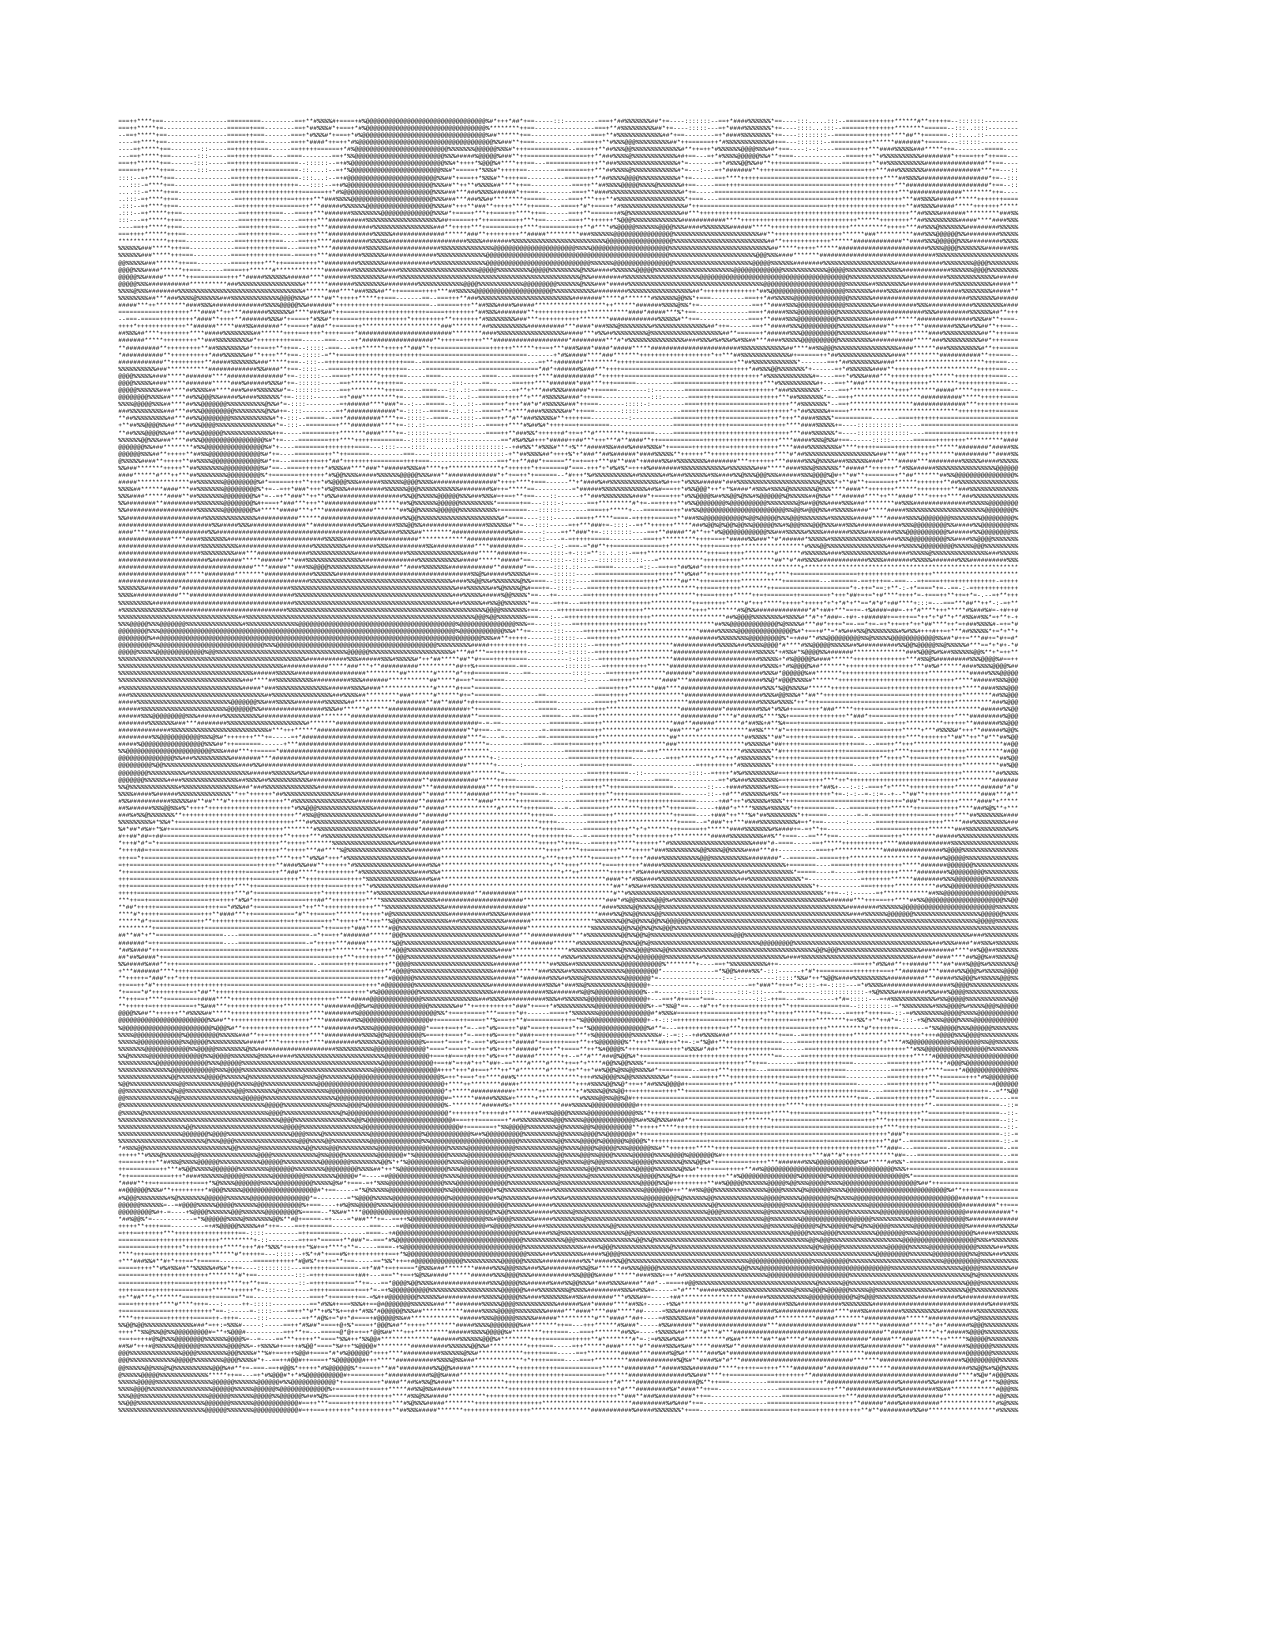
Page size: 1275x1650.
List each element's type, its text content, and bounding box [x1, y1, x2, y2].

text %%%%%%%%%%###***********#############%%####**+==-::::---=====++++++++++++++==-----=========-----================*##*+######%###***++++==============================++++*##%%%@@%%%%%%%*+------=+*#%%%%%%####**++++++++**************+++++===--- [118, 366, 1157, 373]
text %@@%%%%%%%%%%%%%@@%%%%%%%%%@@@@@%%%%@@@%%%%%%%%%%%%%%@@@@@@@@@@@@@@@@@@@@@@@@@@@@@@@@@@+****++********####+***************+++#%%%%@@%%@*++=+*##%%%@@@@#+========++++************+====+++++++++=======--------===++++++++***==============#@@@@@@ [118, 1081, 1157, 1088]
text ..:::-=+****++==---------------==++++++++++++==+++++***###%%%%@@@@@@@@@@@@@@@@@@@@@@%%%###***###%%##********+=====------===+***+++**#%%%%%%%%%%%%%%%%%%*+===----===============================++++++++++++++++++***##%%%%#####******+++++++==== [118, 196, 1157, 203]
text %%%%%%%%%######################################%%%%%%%%%%%%%%%%%%%%%%%%%%%%%%%%%%%%%%%%%%###%%%%%##%%@@%%%%%%*==----=++=---==+++++++++++++++++***********++=++++++*****#*+++*****+++++*+++++*+*+*#*+**==*#*#*+##****+:::=---===***##**++*-:-=+** [118, 600, 1157, 607]
text *++========================+++++++=======++**###*****++++++++++*#%%%%%%%%%%%%%%####%%#********************************+**++********++++++*#%#####%%%%%%%%%%%%%%%%%%%%%##%%%%%%%%%%%%*=====----=------=++++++++++*****########%@@@@@@@@@%%%%%%%%% [118, 869, 1157, 876]
text %%#####################%%%%%%%%%%%%%%###########******######################%%@@%%%%%%%%%%%%%%%%%%%%%%#*====----::::------===++*****====-=+++++=====+**###%%@@@@@@@@@@@%@@%@@@@@%%%@@@%%%%%%%#%%%%%%#####****#####%%%%@@@@@@@@%%%%%%%%@@@@@@@@@% [118, 515, 1157, 522]
text ###%%%%%%%%%%%%%%%%%%%%%%%%%%%%%%%%%%%%##%%%%%%%%%%%%%%%%###%%%%##*********###******#******#+=*=======----------==-------------====+++++***************#####################%%%#@@%%%#**##**+++++++++==============++++++++++++++********##%%@@@ [118, 692, 1157, 699]
text ############**+++++++++**#####%%%%%%%###*****+==--:::--=+++===++++++++++++++===--==========================-----=+**+#######*********+++++==========================+**##%%%%%%%%%%%%*-------==+*##%%%%%%%%####************************+++===--- [118, 359, 1157, 366]
text @@@@@@@@@%#+-=----+%@@@@%%%%%%@@@%%%%%%@@@@@@@@@%=====--*%%##****@@@@@@@@@@@@@@@@@@@@@@@@@@@@@@@@@@@%%@@%%%%%%######%%%%%@%%%%%%%%%%%%%%%%%%%%%%%%%%%%%%%%%%%@@@@%%%%%%%%%%%@@%%%%%%%%%@@@@@@@@@@@@%%%%%%%%@@@@@@@@@@@@@@@@@@@@@@@############*+ [118, 1209, 1157, 1216]
text #########%%@@@@@@@@@@@%%%@%#*+++++++***+=-----=+*############################################****=----=---------==-============+*******************##******************##%%%%**##*=++++++====++++===--======++++++****+++++++**##**++**#***##%@@ [118, 734, 1157, 741]
text +***###%%#**#+*+++==*+=====---------=====++++++*#@#%*+=++=**+==-----==*%%*++=+#@@@@@@@@@@@@@%%%%%%%%%%@@@@@@%%%%%###########%%*#####%%@@%%%%%%%%%%%%%%%%%%%%%%%%%%%%%%%%@@@@@@@@@@@@@@@@@%%%@@@@@@@%%%%%%%%%%%%%%%%%%%%%%%%%@@@@@@@@@@%%%%%%%%%% [118, 1258, 1157, 1266]
text ******#*+============++**++++++++==========++=+++======++**+++++***+++**%@@%%%%%%%%%%%%%###%%%%%%%%%%%%#######*****************%%%%%%%@@%@@%%%@@%%@@@@@@%%%%%%%%%%%%%%%%%%%%%%%%%%%%%%%%%%%%%%%%%%%%%%%%%%%%%%%%%%%%%%%%%%%%%%%%%%%%%@@@@@%%%%%% [118, 918, 1157, 926]
text @@@@@@@@%%%@@@@@@@@@@@@@@@@@@@@@@@@@@@@@@@@@@@@@@@@@@@@@@@@@@@@@@@@@@@@@@@@@@@@@@@@@@@@@@@%@@@@@@@@@@@@%%#**+=------:::-----=++++++++**********************#####%%%%%@@@@@@@@@@@@@@@%#*+==+#**=*#%###%%@%%%%%%%%#%#%%#+++#++=+***##%%%%%*+=*+**+ [118, 628, 1157, 635]
text ##*##%####*+=============================================+++***++++++++***@@@%%%%%%%%%%%%%%%%%%%%%%%%####*************#%%%#%%%%%%%%%%%@@%%@@@@@@@@%%%%%%%%%#%%%%%%%%%%%%%%%%%%%%%%####%%%%%%%%%%%%%%%%%%%%%%%%%%%%%%#####*####****##%@@%##%%%%%@ [118, 954, 1157, 961]
text ##**##*+**==================----===================-=*+==++*#######******@@@%%%%%%%%%%%%%%%%%%%%%%%%%%#####***###########***#%%%%%%%%%@@%%@@%@%%%%%%%%%%%%%%%%%%%%%%@@@%%%%%%%%%%%%%%%%%%%%%%%%%%%%%%%%%%%%%%%%%%%%%%%%%%%%%%%%%%%%####%%%%%%%%% [118, 933, 1157, 940]
text %%###*******+++++**##%%%%%%%@@@@@@@@@@%#*==--====++++++*#%%%##****###**######%%%##****++**************+*++++++*++======#*===-+++*+*#%#%*=+++#%########%%%%%%%%%%%%#%%%%%%%###*****####%%%@%%%%%%**#####**++++++**#%%######%%%%%%%%%%%%%%%%@@@@@@ [118, 465, 1157, 472]
text @@@%%%%%%%%%%%%@@@@@%%%%%%%%@@@@%%%%#*+--==++#@@#++====+*%@@@@@@@#+++*****###########%%%%@%%###*************+*++++=====----===+*********#############%@%#**####%#*#***##############################*******######################%@@@@@@@@@%%%%% [118, 1358, 1157, 1365]
text ++++===+=++++++=====+++++*****++++++*+-:::---::----=++++=======+==+*=-=+%@@@@@@@@@@%%%%%%%%%%%%%%%%%%%@@@@@@%###%%%%%%%%@%%%%#########%%%##%%#=-----=*#****######%%%%%%%%%%%%%%%%%%%@%%%%@@@%@@@@@@%%%%%@@%%%%%%%%%%%%%%%##%%%%%%%@@%%%%%%%%%%%% [118, 1287, 1157, 1294]
text @@%%%%%%%%%%%%@%@@%%%%%%%%%%%%%@@@%%%%%%%%@%%%%%%%%%%%%%@@@@@@@@@@@@@@@@@@@@@@@@@@@@@@@*+*****###########+******++********+*#%%%%@@%%@@++=++++===++++**+=============+++++++++++++===++++++++++++++++===----====+++++++++*============+=--=**%@@ [118, 1088, 1157, 1096]
text @@%%%%%%%%%%%%%@@%%%%%%%%%%%%%%%%@@@@@@%%%%%%%%%%%%%%%%%%%@@@@@@@@@@@@@@@@@@@@@@@@@@@@@#=******#####%%%%#+*****+***********#%%%%@@%%@@%@#+++===============================++++==+++++++*************+==--=====+++++++++**========+===+=------== [118, 1096, 1157, 1103]
text #####%@@@@@@@@@@@@@@@@@%%%##*++=======------+***############################################******=---------=====---====+=====+++*****************###******************#%%%%%#*##+++++==========++++===---===++**+++************************##@@ [118, 741, 1157, 748]
text +***#######****++++==================================-===============++**#@@@@%%%%%%%%%%%%%%%%%%%%%%######******###%%%%##%%%%%%%%%%%%%%@@@@@@@@@*--------------=*%@@%####%%*-:::------+*#*+=========+++++++===+**#######***#####%%@@@%#%%%%%@@@@ [118, 968, 1157, 975]
text ##%#*+++#@%%%%%@@@@@@@%%%%%%%@@@@%%=-+%%%%#+==++#%@@*====*%#++*%@@@@#*********##########%%%%%%@@%%#**********++++===-----=++******####*****#**####%%%#%##*****####%#**################################%##########**#######**######%@@@@@@%%%%%%% [118, 1343, 1157, 1351]
text *###########**++++++++++*###%%%%%%##**++++***+==-:::::-=**+====+++++++++++=++++++============================-------+*#%#####****###*******+++++++++++++++++++*++***##%%%%%%%%%%%%%#+======++*##%%%%%%%%%%%%%%####*********###########**++====-- [118, 352, 1157, 359]
text ##############****####%%%%%%%##########################%%%%%####################*************##############=----::----=-=+++++=====---------===++*********++++===+*#####%%###**#*######*%%%%%#%%%%%%%%%%%%%%####%%%@@@@@@@@@@%%####%%@@@@%%%%%%% [118, 536, 1157, 543]
text ****+++==++++++++++++++++******#*+++++=---:::::--+%*+#*+===#%+++++++++++==+*%@@@@@@@@@@@@@@@@@@@@@@@@@@@@@@@@%%%%###%%%%%%%%#####%@@@@%%%%%%%%%%%%%%%%%%%%%%%%%%%%%%%%%%%%%%%%%%%%%%%%%%%%%%%%%%%%%%%%%%%%@@@@@@@@@%%%%%%@@@@@@@@@@%%@%%%###%%%% [118, 1251, 1157, 1258]
text @@@@@@@%%%%%%####%%%%%%%%%%%%%%%##%%%%##%%%%%%%%%%%##############################**#############*****+++==------------:-----===++++++===-------====-------------=+*#%###%%%%%%%%==+++===++++****++*+++++++++++++++++++++==++++++*********####### [118, 777, 1157, 784]
text ----=+*****+==--------::-----==++++++===------==+++++======+*#%@@@@@@@@@@@@@@@@@@@@@@@@@%%%%%%%@@@@@@%%%#*+++===========--====++**##%%%@@%%%%%%%%%%%%%#**++=++*#%%%%%%@@@@%%%##*+==----:--:----======+++***####%%%%%###*****++=--------=====---- [118, 146, 1157, 153]
text ::::--=+****+==---------------==++++++++========-:::...:--=+#@@@@@@@@@@@@@@@@@@@@@@@@%%##*+===++*%%%#**++++==----------======++**##%%%%@@@@%%%%%%%%%%#*+=------==+****+++++============================+++++****##%%%%##################*+=--::: [118, 175, 1157, 182]
text ====+++++++****#****+++=---:-----++-:::::----------==*#%%#+===%%%#+==@#@@@@@@@%%%%%%###***#######%%%%%@@@@%%%%%%%%%%%######%##*#####****##%%+-----+%%#*****************#**########%%%############%%%%%%%%###############################%#####%% [118, 1301, 1157, 1308]
text ===++******+==------::::-----==+++++++==========--::::::--=+#%@@@@@@@@@@@@@@@@@@@@@@@@@%%#*++++*%@@@%#****+++==---===========+++**###%%%%%%%%%%%%%%%%#*=-------=+*#%%%@@%%##**+++==========------======++**##%%%%%%%%%%################**+==---- [118, 161, 1157, 168]
text %%%%@%%%########%%%%%%%%%%%%%%%%%%%%%%%%%%%%%%%%%#******###****###%%%##**++======++++***##%%%%%@@@@@@@@@@@@@@@@@@@@@%%%%%%%%%%%#########%%%%%%%%%%%%%%%%%##*++++++++++++++*##%@@@@@@@@@@@@@@@@@@@@%%%%%%%####%%%#################%%%%%%%%#####** [118, 288, 1157, 295]
text @@@@@@@@@@@@@@@%%###%%%%%%%%%%########***###################################################*******+-:------------------========+++++====---------=+++********+***++*#%%%%%%%%*+++++++======+++++=======+++**++++**++===++++++++++*********##%@@ [118, 756, 1157, 763]
text ##@@@@@@%%%#**+++++++++*#@@@%%%%%@@@@@@@@@@@@@@@@@@@@#*+==-----=*%@%%%%%@@@@@@@@@@@@@@@%%@@@@@@@@@@@#%@%%%%%%%%%####%%%%%%%%%%%%%%%%%%%%%%%%@@@@@@@#++**##%%@@@%%%%%%%%%%%%%%@@@@%%%%%@%@@@@@@%%%%@@@@@@@@@@@@@@@@@@@@@@@@@@@%#**+++============ [118, 1188, 1157, 1195]
text %%%%%%###*****+++==------------===++++++++===---===++****#########%%%%%%##############%%%%%%%%%%%%%%@@@@@@@@@@@@@@@@@@@@@@%%%%@@@@@@@@@@@@@@@@@@@@@%%%%%%%%%%%%%%%%%%%%%%%%%%%##*****+++++******########################%%%%@@@@%%%%%%%#######%% [118, 246, 1157, 253]
text @@@@%%##**++++++**#%%%%##*****+++++++++++++++++++++****########%@@@@@@@@@@@@@@@@@@@@@%%*+===+====+***===++*#+------====+*%%%%%%%@@@@@@@@@@@@@@#*#%%%#=====+++=========+++++++**+++++*******++=----==+++*++++==-::-=#%%%%%%%%@@@@@%%%%@@@@@@@@@@@ [118, 1011, 1157, 1018]
text ######################%%%%%%%%%###***##############%%%%%%%%%%%%##############%%%%%%%%%%%%%%%####*****######+=------::::-+-:::=**::.:.:::-==++****************+++==+++++********#******#%%%%%%####%%%%%%%%%%%%######%%%%%@%%%%%%%%%%%%%%%###%%%%% [118, 550, 1157, 557]
text @%%%%%@@@@@%%%%%%%%%%%%%*****++==---=+*#%@@@#*+*#%@@@@@@@@@@#+========+*###########%@@%####*************+++++++++++++++==========+******################%%###****++============++++++++**#######################################****#%@#*#@@@%%% [118, 1372, 1157, 1379]
text ===++*****+=-----------------======+===--------==+*##%%%#*+===+*#%@@@@@@@@@@@@@@@@@@@@@@@@@@@@@@@@%********++==----------------===+**#%%%%%%%%%##*+=----:::::---=+*####%%%%%%%*+=----::::...:::--======++++++++********======--:::..::::-------- [118, 125, 1157, 132]
text **##%%%%%%%%%##***##%%@@@@@@@@%%%%%%%%%%%#*+-:::--=====--==+*#########****+=-:::::--====---::::--====++**#**###%%%%%#**+++++==----------:-----------=======+++++++===========+++*+++**####%%%%*==========-------====+++++++===================== [118, 416, 1157, 423]
text #%%%%%%%%%%%%%%%%%%%%%%%%%%%%%%%%#####*###%%%%%%%%%%%%%%######%%%%####**************#*****#+==*=======--------------------------====++++*******###****######################%%%*%@@%%%%#******++++++=========++++++++++++++++++++*****####%%%@@@ [118, 685, 1157, 692]
text =++==================================+++++**####%%###**++++++*#%%%%%%%%%%%%%%%#####%%#*****************************+***++++******+===++++++*#####%%%%%%%%%%%%%%%%%%%%%%%%%%%%%%%%%+=======----=====++++++++++++++*****#######@@@@@@@%%%%%%%%%%%% [118, 862, 1157, 869]
text #########################%%#####%%%###############**############%%########%%%@@%%#################%%%%%%#**=---::::-----=++***###+=-::::--=+**++++++*****###%@@%@%@@%@@%%@@@@@@%%#%@@@%%%@@@%%%###%%%############%%%@@@@@@@@@%%#####%%@@@@@@@@%% [118, 522, 1157, 529]
text @@%%%%%###******++===---------====+++++***++=====++++**#########%%%%%%%#############%%%%%%%%%%%%%%@@@@@@@@@@@@@@@@@@@@@@@@@@@@%%%%%%@@@@@@@@@@@@@@@@%%%%%%%%%%%%%%%%%%%%%@@@@@%%%%%%########%%%%%%%%%%%%%%%%%%%#############%%%%%%%%@@@@%%%%%%%% [118, 260, 1157, 267]
text *************+++==-------------===++++++++==----==+++****##########%%%%%#####################%%%%########%%%%%%%%%%%%%%%%%%%%%%%%%@@@@@@@@@@@@@@@@@@%%%%%%%%%%%%%%%%%%%%%%%%%##**+++++++++++++******#############**####%%%@@@@@@%%%#########%%%% [118, 238, 1157, 246]
text =+++==++++++***+++++++++++++++++==-::::---------=++========-------====--+#@@@@@@@@@@@@@@@@@@@@@@@@@@@@@@@@@%%%#####%%@%%%%%%%%%%%%%%%%%@@%%%%%%%%%%%%%%%%%%%%%%%%%%%%%%%%%%%%%%%%%%@@@@@%%%%@@@@%%%%%%%%%%@@@@@@@@%%%@@@@@@@@@@@@@@@%#####%%%%%% [118, 1230, 1157, 1237]
text %%%%%%%%%%%%%%%%%%%%%%%%%%%%%%%%%%%%%%%%%%%%%%%%%%###########%%%######%%%#%%%%%#*++*##*****##**#+===+++++====-----------:-::::--=++++++++++*********#######################%%%%%+*#%@@@@@%####******++++++++++++++***#%%@%#########%%%@@@@%#==++ [118, 656, 1157, 663]
text **##%%%@@@@%%##***##%%@@@@@@%%%%%%%%%%%%%#+=-----========++*******####****+=-::::::-----:---------====++**###%%*++++++#*++=+**#********++======-----=======++++++++++++++++++++++++***###%%%%%%*=----::::::::::::::----==================+++++++ [118, 430, 1157, 437]
text ==========+++++++*++++++++++*****+++*#+*%%%*+=++++*%#+=+****+**=-----====-+%@@@@@@@@@@@@@@@@@@@@@@@@@@@@@@@@%%%%%%%%%%%%%%%%####%@@@%%%%%%%%%%%%%%%@%%%%%%%%%%%%%%%%%%%%%%%%%%%%%%%%%%%%%@@%@@@@@%%%%%%%%%%%%@@@@@@%%%%%@@@@@@@@@@@@@%%%%%###%%% [118, 1244, 1157, 1251]
text %%%%%%@@%%%###****##%%@@@@@@@@@@@@@@@@@%#*+=----========+++****+++++========--:::::::::::::-----------==*#%#%%#+++*#####++##***+++***#**####**++============++++++++++++++++++++****#####%%%@%%#+==------:::::------======++++++++**********#### [118, 437, 1157, 444]
text %%%%%%%%%%@@@@@@@@@@@@@@%%%@@@@@@%%%%%%%%%%%%%%%%%%%%%%%%%%%%%%%%%%%%%@@@@@@@@@@@@@@+==+#*=++#*++**##+-==****#****#****++=+*+****#@@%%@@%%%%*===================+++++++**++==--------==++++++++++===---------====+++++*****+*#@@@%@@@@@@@@@@@@@@ [118, 1060, 1157, 1067]
text @@%%%%%@@%%%@%@%%%%%%%%%%@@@%##**+=-===-==+#@@%*+++++*#%@@@@@@%*+===++**##*#########%%@@%#####************+++++++++++===========+******########**#####%%%#######*****+++++==++++****########*###########******#####################%%@@%#%@@%%%% [118, 1365, 1157, 1372]
text **#########**+++++++++**##%%%%%%%%#*++==++**++==--:::::-===---=++******+++++**###**++==============++++++******++==+***###%###*####*#####*****########################%%%%%%%%%%%%##****##%%@@@%%%%%%%%%%%%%%%%%####******###%%%%%%%%%#**++===== [118, 345, 1157, 352]
text %%%%%%%%%%%%%%%%%%%%%%%%%%%%%%%%##%%%%%%%%%%%%%%%%%%%%%%%%%%%%%%%%%%%%%%%%%%%%%%%%%%%%%%%%%%%%%@@@%@@%%%%%%%%===---:---=++++++++++++++++++++++********************##%@@@@%%%%%%%%#%%%%#**#*+*###=-+#+-+######+==+++==*++*+*#**+**#%%##%%*=+**+-+ [118, 614, 1157, 621]
text #++##*##=+##=====================+++++++++++**+++++***#%%%%%%%%%%%%%%%%%##############************************++++++++++=---=-====+++++++*++++++++++**********#####%%%%%%%%%##%**+===---==***+==--------======+++*********######%%%%%%%%%%%%%%%% [118, 833, 1157, 841]
text %%%%%@@@@@@@@@@@@%%@@@@@%%%%%%%%%%#####****++++++++****#########%%%%%%@@@@@@@@@@@%====+*===+*+-==+*#%==++*#####*+==++++===+**++%@@@@@@@%**+++***##+=+*+=-:=*%@#+**+++++++++++====----====++++++++++++++++++*+****#%@@@@@@@@@@@%@@@@@@@%%@@%%%%%% [118, 1039, 1157, 1046]
text ****#*+++++===========+++**####***++===========*#**++====+*******+++++*#@%%%%%%%%%%%%%%%###########%%%%#######******************####%%@%%@@%%%%@@%%%%%%%%%%%%%%%%%%%%%%%%%%%%%%%%%%%%%%%%%%%%%%%%%%####%%%%%%@@@@@@@%%%%%%%%%%%%%%%%%%@@@@@@%%%% [118, 911, 1157, 918]
text @@@@@%%%%%%###****##%%%%##****###%###%%%%%%#*=-:::::::-----==+*********+++==-----====---::..::--=====----=+**+***###%%%######*++=====--------::--------=================+++++++*###%%%%%%%%*----==+************++++*******#####*****+++++++===-- [118, 387, 1157, 394]
text @@@@@@%%%%%%=--=#@@@@%%%%%@@@@@%%%%%%@@@@@@@@@@@@%+===----+#%@%%@@@@@%%%%@@@@@@@@@@@@@@@@@@@@@@@@@@@@@@@%%%%%%######%%%%%%%%%%%%%%%%%%%%%%%%%@@%%%%%%%%%%%%%%%@@%%%%%%%%%%%%@@@@@@%%%%@@@@@@@@%%%%%%%%%%@@@@@@@@@@@@@@@@@@@@@@@@@#########*++=== [118, 1202, 1157, 1209]
text %%%%%%%%%%%%%%%%%%%%%%%%%%%%%%%%%%%%%%%%%%%%############*****###***+**##########**********##++%+==========-==----------:::::::---=+++++++++++******#########################%%%%+*#%@@@@%##*******++++++++++++++++++***##%#******####%%%%@@@@%## [118, 663, 1157, 671]
text *+++#*#*=*+========================++++++++**+++++*******%%%%%%%%%%%%%%%%%#%%%########**************************+++++**+++=---===++++*****++++++**#%%%%%%%%%%%%%%%%%%%%%%####*#-====-----==+*****+++++++++++****##############%%%%%%%%%%%%%%%%%% [118, 841, 1157, 848]
text ######################%%%%%%%%%%####################%%%%%%%%%########%%%##########%%###########****########=--------:-:-===-=*##**++=============++********++++====+++*****************#%%%@@%%%%%%%%%%%%%%%%####%%%%%@@@@@@@@@%%%%%@@@%%%%%%%%% [118, 543, 1157, 550]
text ++++*+++++++++++++**######*****###%%#######**+====+*###**+=====++*********************###********##%%%%%%%%%%##########***####*###%%%@%%%%%%%%#%%%%%%%%%%%%%%##*++=------==+**#####%%%@@@@@@@@@@%%%%%%%%#####**+++++***########%%%##%%##**++==-- [118, 323, 1157, 331]
text %%@@%@@%%%%%%%%%%%%%###*=++:=%%%#-----:-----==++*#%##*====+@+%*====+*@@@%##**+++++********#####%%%%@@@@@@@@%##*******++==---+++******#%###*-----#%%######**##################***#####################******########*****+*#+*######%@@@%%%%%%%%% [118, 1322, 1157, 1329]
text @%%%%%%%%%%%%%%%%%%%%%%%%%%%%%%%%%%%%%%@@@@@%%%%%%%%%%%%@%%%%@@@@%@@@@@@@@@@@@@@@@@@@@@%-********######%+*************###%%%%%@@@@@@@@@@@@#+++==========================++++++++++*****++++++======++++++======++++++++**-=================--::= [118, 1103, 1157, 1110]
text *********+============+===============================*++===++*###******#@@%%%%%%%%%%%%%%%%%%%%%%%%%%%%######*****************%%%%%%%%@@%%@@%%@%%@@@%%%%%%%%%%%%%%%%%%%%%%%%%%%%%%%%%%%%%%%%%%%%%%%%%%%%%%%%%%%%%%%%%%%%%%%%%%%%%%%%%%%%%%%%%%%% [118, 926, 1157, 933]
text %%%%%%%%%%%%%%%%%@@@@@@@%@@@@%%%%%%%%%%%%%%%%%@@@@%%%%@%%%%%%%%%%%%@@@@@@@@@@@@@@%@@@@@@@@@@@@%##%@@@@@@@@@@%%%%%%%%%@@%%%%%@@@@%%@@@@@@@#*++===+==========++===========================================+++++*###*+========================-::-= [118, 1131, 1157, 1138]
text %%%%%%%%%%%%%%@@%%%%%%%@@@@@%%%%%%@%%%%%%%%%%%%%%@%%%@@%%%%%%%@@@@@@@@@@@@@@@@@@@@@@@@%=++*+==+*++****###%*****************+++#%%@@@@%%@@%%%%%%%%%#*+===-====+++***+++++++++++++++===+++++++++====-----------===++++++++***+======+++*#%@@@@@@@@ [118, 1074, 1157, 1081]
text ----=+****+==----------------===+++++==-------==++*####*++=++*#%@@@@@@@@@@@@@@@@@@@@@@@@@@@@@@@@@@@@%%###**+===-------------===++**#%%%@@@%%%%%%%%%##*++======++*#%%%%%%%%%%%%#+==---:::::::--=========++******#######*+=====---::::::---------- [118, 139, 1157, 146]
text **+++==+****+========+####****++++++++++++++++++++++++++++****#####@@@@@@@@@@@@@@%%%%%%%%%%%%%%%###%%%%###########%%%##%%%%%%@@@@@@@@@@@@@@@@+---==+*#+====*===-----------:::-++==---==--------+*#=:::::---=+#%%%%%%%%%%%%#%%@@@@@%%%%%%%%%%%%@@ [118, 996, 1157, 1003]
text --==+*****+==----------------=====++===-------===+*#%%%#*+===+*#%@@@@@@@@@@@@@@@@@@@@@@@@@@@@@@@@@%##******+==----------------===+**#%%%%%%%%%%%%##*+==--------=+*####%%%%%%%%*+=----::::::::--========+++++++****##**+======-:::....::--------- [118, 132, 1157, 139]
text @@@%%%%%%%%%%%%%%@@@@%%%%%%%%@@@%%%%#**%#+==+++%@@#+====*#*#%@@@@@@*++++****##########%%%%%%@%%#************+++++====-----==+*********#####***#####%@%#******###%#*###########################*********###########################@@@@@@@%%%%%%% [118, 1351, 1157, 1358]
text @@@@@@@@@%@@%%%%%%%%%%%%%%%%%%%%####%%#######################################################*******+------:---------------======++======-----------------=+++++++++*#%%%%%%%%*++++++++++++++++++===-----==+++++++++++======+++++**********##%@@ [118, 763, 1157, 770]
text :::---=+*****++==---------------===++++++==-----==+++***##########%%%%%%%%%%%%%%%%%%%%##+=====++*++=======++***+==------===+**++++++*%@@@%%%%%%%%%%%%%############****+++++++++++++++++++++++++++++++******++++++++**##%%%%%%%%%#####****####%%% [118, 217, 1157, 224]
text .:::--=+*****++==---------------==+++++++===---===++***#######%%%%%%%%@@@@@@@@@@@@@@%%%#*+====+***++====++****++==------==++**======+#%@%%%%%%%%%%%%%%##***+++++++++++==============+++++++++++++++++++++++++++++++**##%%%%#######*********###%% [118, 210, 1157, 217]
text #%@@@%%%%%%%%#%@%%%%%%%@@@@@@%%%%%%@@@@@@@@@@@@@@@@*=--------=*%@@@@%%%%%@@@@@@@@@@@@@@@%@@@@@@@@@@##%@%%%%%%%######%%%#%%%%%%%%%%%%%%%%%%%%@@@@@@@@@%@%%%%%%@@%%%%%%%%%%%%%@@@@@%%%%%@@@@@@@@%@%%%%@@@@@@@@@@@@@@@@@@@@@@@@@@@@######*++======= [118, 1195, 1157, 1202]
text %%###################%%%%%%%@@@@@@@@%#*****#####***+***#############*******##%@@%%%%%@@@@@@%%%%%%%%%%+=======---::::::-------====++*****+---========++*##%%@@@@@@@@@@@@@@@@@@@@@@@%%@@%#@@@%%##%%%%%####*****#####%%%%%%%%%%%%%%%%%%%%%@@@@@@@@% [118, 508, 1157, 515]
text %%%%%%%%%%%%%%%%%%%%%%%%%%%%%%%%%%%%%%%%%%%@@@@%%%%%%%%%%%%%%%%@@%@@@@@@@@@@@@@@@@@@@@@@@#===+++=======+*##%%%%%%%%%@@@%%%%%@@@@@@@@@@@@@@%##%%@%%%####**+===========++*******++++=====================+++***++++++++*+=========+==========--::- [118, 1117, 1157, 1124]
text ##################*****########********#############%%%%%%####################################%%@%######%%%%%#==----::::::-----================+++++***#%##**++==+++++*******++****+=================++++++++++++++++++++*********************** [118, 571, 1157, 578]
text %%%%%%%%%%%%%%%%%%%%%%%%%%%%%%%%%###****##%%%%%%%%%%##########%%%#######***********##*****#==+*========---------------------:------==++++********####***####################%%@*#@@@%%%%#*******+++++++++++++++++++++++++++++++*****######%%%@@@ [118, 678, 1157, 685]
text @@@@@@@@%##@@@@@@@@@@@@@@@@@@@@@@@@@@@@@@@@@@@@@@@@@@@@@@@@@@@@@@@@@@@@@@@@@@@@@@@@@@@@@@@@@@@@@@%%%##**+++++-------::::::---==+++++++******************########%%%%%%%%@@@@@@@@@%*=+###**#%%@@@@@@@@@%%@%%%%%@@@@@@@@@@@@%%##*#++=***##+=*#+=#* [118, 635, 1157, 642]
text *#%%%@@%%%%%%%%%%%%%%%%%%%%%%%@@%%%%%@%%%%%%%%%%%%@@%%%%@@@%%%%%%%%%%@@@@@@@@@@@@@@@@@@@%%%%%@@@@@@@@@@@@@%%%%%%%%%%%@@%%%%@@@@%@@@@@%%%@@@@@@%%#**+++++++*****+++++=====+++++++++==+===++++++++++++++++++***###=---=========-==============--== [118, 1145, 1157, 1152]
text ****+++======+++++++=====++-+++=-----:::---------=+**#@%+=*#+*#====+#@@@@@%%##*************######%%%@@@@@@%%%%%######**********#***####**##+----=#%%%%%%##*####################***********#####********###########******############%@%%%%%%%%%% [118, 1315, 1157, 1322]
text ++**##***+*******=======++======**==---------------===+*+=====++==-=%#+#@@@@@@@@%%%%%%###########%%%%%@@@@@%%####%%%%%%%##%%########***#%%%##=-----+##*****************######%%%%%%%%%%%@@@@@@@@@@@@%@%@@@%%%%%%%%%%%###########%#############%% [118, 1294, 1157, 1301]
text #####**************##%%%%%%%@@@@@@@@@%#*======+++**+++*#%@@@@%%%######%%%%%%@@@@%%%%#################*++++****+===------**+*####%##%%%%%%%%%%%%%#%#+=+*#%%%######*###%%%%%%%%%%%%%%%%%%%%%%@%%%*+**##**+======++*****+++++++**##%%%%%%%%%%%%%%%% [118, 479, 1157, 486]
text @@@@@@@%%###********#%%@@@@@@@@@@@@@@@@%#*+----========++++++++====---::::----::::........:::::::::::::--+##%%**#%%%#***+%***#####%%####%####%%%#*+======+++++++++=+++++++++++++****####%%%%%%%%#****+++++=====+++++++++++******########*#####%% [118, 444, 1157, 451]
text ---==+*****+==-------:::-----==+++++++===----====--------==+*%%@@@@@@@@@@@@@@@@@@@@@@@@%%%#####%@@@@@%###**++================++**###%%%%@%%%%%%%%%%%%##+==---=+*#%%%%@@@@@@%%#**+===--------------====+++**#%%%%%%%%%%########*++===+++*++===--- [118, 153, 1157, 161]
text @@@@@%%%###########**********###%%%%%%%%%%%%%%%%%#******#######%%%%%%%%#########%%%%%%%%%%%%@@@@%%%%%%%%%%%%@@@@@@@@@%%%%%%@%%%###*#####%%%%%%%%%%%%%%%%%%%%%%%%%%%%%%%%%%%%@@@@@@@@@@@@@@@@@@@@@@%%%%%%##%%%%%%%%#############%%%%%%%%%%#####** [118, 281, 1157, 288]
text ----==++*****++==---------------===++++++==-----==+++***############%%%%%%%%%%%%%%%%###**+++++***+========++****+=========++**#****#%@@@@@%%%%%%@@@@%%%#####%%%%%%%######*****+++++++++++++++++++++**********+++++***##%%%@%%%%%%%#########%%%%% [118, 224, 1157, 231]
text %%#####%###**+++====================================--======++++======++**@@@@%%%%%%%%%%%%%%%%%%%%%%#######********##%%%##%%%%%%%%%%%%@@@@@@@@@@@%********+----==+*%%%%%%%%%%#+=--------------------===++*#%%##**++#####****##*###%@@@%#%%%%%%%@ [118, 961, 1157, 968]
text @@@@%%%%%####*****#######****###############*+=-::::::---====+********+++++==-----====-----------====----=====++****###########**++++++=========================+++++++++++*#%%%%%%%%%%%%#=----==+*#%%%####***+++++++++++******++++++++++====--- [118, 373, 1157, 380]
text %%%%############***############################%%%%%%%%%%%%%%%%%%%%%%%%%%%%%%%%%%%%%%%%%%###%%%%%#####%@@%%%%*==---+=-------==++++++++++++++++++**********++===+++++*****++=+=======++=======+*+++*##+=+=*+#****++++*=-+===++**++=+*=-.--=+**+++ [118, 593, 1157, 600]
text +++=====================++++++++++++========++++**++++=======++++*%%%%%%%%%%%%%%###%##********************************************####*+*#%%####%%%%%%%%%%%%%%%%%%%%%###%%%%%%%%%%%%%%*=--------------=+++++++******########%%%@@@@@@@@@%%%%%%%% [118, 876, 1157, 883]
text %%@%%%%%%%%%%%%%#%%%%%%%%%%%%%%%###*###%%%%%%%%%%%%%%############################***##############****++++=====-------:----===+++**+++==============---------::---+####%%%%%%#%%==++====+++*##%+---:-::-===+*+*****++++++++++++*******######*#*# [118, 784, 1157, 791]
text #######*=++=================----==================-=*+++++***#####*******%@@%%%%%%%%%%%%%%%%%%%%%%%%%%####****######******#%%%%%%%%%%%@%%%@@%@%%%%%%%%%%%%%%%%%%%%%%%%%%%%%@@@@@@@@@%%%%%%%%%%%%%%%%%%%%%%%%%%%%%%%%%%%%%###%%%####*##%%%#%%%%%% [118, 940, 1157, 947]
text ===========++++=====+++++++++****++**+==--------::-=++++=======**+=---==*@@@@%@@%%%%###############%%%@@@@@%%######%###%%@@%%%#*###%%%%####**##*--====+#@@%%%%%%%%%%%%%%%%%%%%%%%%%%%%%%%%@%%%%%%@@%%%%%%%%%%%%%%%%%%%%%%%%%%%%%%%@@@@%%%%%%%%%% [118, 1280, 1157, 1287]
text @@@@@@@@@%%@@@@@@@@@@@@@@@@@@@@@@@@@@@@%%%@@@@@@@@@@@@@@@@@@@@@@@@@@@@@@@@@@@@@@@@@@@%%%%%%%%%#####++++++++++-------:::::::::--=++++++**************############%%%%%###%%%%@@@@*#****#%%@@@@@%%%%%##%##########%%@@%@@@@@%%@%%%%%#***==*+*#+-*# [118, 642, 1157, 649]
text %%%####******####**##%%%%%%%@@@@@@@@%#*=--=+**###**++**#%%##################%%@@%%%%%@@@@@@%%%###%%%#=+==+**+==----::------+**###%%%%%%%%####*+====+++*#%%@@@@%##%%@@%@%%#%@@@@@@%@%%%%%##@%%#***######****++***####****+++++****###%%%%%%%%%%%% [118, 493, 1157, 501]
text *##%@@%*=-----------=*%@@@@@@%%%%@%%%%%%%@@%**#@+=====-=+----=*###***+=--==++%@@@@@@@@@@@@@@@@@@@@%%#@@@@%%%%%%#####%%%%%%%%@%%%%%%%%%%%%%%%%%%%%%%%%%%%%%%%%%%%%%%%%%%%%%%%@@%%%%%%%%@@@@@@@@@@@@@@@@@@@%%%%%%%%%%@@@@@@@@@@@@@@@%############# [118, 1216, 1157, 1223]
text *####**++=+======+++===+*%@%%%%@@@@@@@%%%%@@@@@@@@@@%%%%%@%#*+===-=+*%%%@@@@@@@@@@@@@@@%%%@@@@@@@@@@@@@@%%%%%%%%%%%%%@%%%%%%%%%%%%%%%%%%%%%@@@@@%%@#+++++++++**##%@@@@@%%%%%%@@@@@%@@%%%@@@@@%%%%@@@@@@@@@@@@@@@@@@@@%##*++===================== [118, 1181, 1157, 1188]
text +++++**#%%%@%%%%%%%%@@%%%%%%%%%%%%%%%@@@@%%%%%%%%%%%%@%%@@@@%%%%%%%%%@@@@@@@#*%@@@@@@@@@%%%%%@@@@@@@@@@@@%%%%%%%%%%%%@@%%%%@@@%%@@@@%%%%%@@@@@@%%%%@@@@%@@@@@@@%#++++++++++++++++++++++++***##**#*++++*********##=---======================---== [118, 1152, 1157, 1159]
text ###################################################%%%%%%%%%%%%%%%%%%%%%%%%%%%%%%%%%%%%%%####%%@@%%#%%%%%%%@%%====--::::::----=====++=======++++******##***+++===+++++***********+=========---=======-==++++==-===---=+====+++=+++++++++++-=++++ [118, 578, 1157, 586]
text @@@@@%%#####******++=========+++**#####%%%%%%######****#######%%%%%%%%%####%%%%%%%%%%%%%%%%%%%%%%%%%%%%%%%%%%%%%%%%%%%%%%%%@%%#########%%%%%%%%%%%%%%%%%%%%@@@@@@@@@@@@@@@@@@@@@@@@@@@@@@@@@@@@@@@@%%%%%%%%%%%%%%%###########%%%%%%%%%%%%%###### [118, 274, 1157, 281]
text **##*+++++=============++++==*#%%##*+===========+*++***+++++++++++++***%%%%%%%%%%%%%%%%######################********************####%%%%@@%%%%@@%%%%%%%%%%%%%%%%%%%%%%%%%%%%%%%%%%%%%%%%%%%%%%%%%#########%%%%%%@@@@@@@@@@@@@@@@@@@@@@@@@%%%%%% [118, 904, 1157, 911]
text %%%%%%%%%%%%%%%%%%%%%%%@@@@@@%%%%%%%@@@@@@@@@@@@#=++===+++++++*++++++++++**##%%%#####*******++++++++++++++++++****************###########%#####%%%%%%%*+===-----------=============+=+====++++++++++++**#**#########%%##******************#%%%%% [118, 1407, 1157, 1414]
text ++===++*#*++++====+++++++++++====================================++++*#@@@@@@@@%%%%%%%%%%%%%%%%%%%%###############%%%#*###%%@%%%%%%%%%%@@@@@@+--------------------------=+*###**++=+*=::::-+=-::::---=*#%%%%##################%@@@@%%%%%%%%%%%%% [118, 982, 1157, 989]
text +=============+++++++++++*==-:-----=-::::----==++**#**+#%*%+=+#+*#%%*#@@@@@@%%%##***********#####%%%%@@@@@%%%%%%%%#####***####****###*****##-----=%%%##########################%###############****###%%#########%%%%%%%%%%##########%%%%%%%%%%% [118, 1308, 1157, 1315]
text %%%%%%%%%%%%%%%%%%@@%%%%%%%%%%%%%%%%%%%%%%%%@@@@@%%%%%%%%%%%%%%%%@@@@@@@@@@@@@@@@@@@@@@@@@@#+=======+*%%@@@@@%%%%%%%%@@%%%%%@@%@@@@@@@@@@**+++++*****+++++++===========++++++=+==========================+++****+++++======================--::- [118, 1124, 1157, 1131]
text %%%@@@%%%%%%%%%%%%%%%%%%@@@@@@%%%%%%@@@@@%%@@@@@@%###%@%=======++++++++++****#%%@%%#####**********+++++++++++++++++++++++++++++++++++**###**###%#########*++==-------------------===============++***###########%###########**************#@@%%% [118, 1393, 1157, 1400]
text ##%######%%%@@%%#%*++++*++++++++++++++++++++++*#%%@@@%%%%%%%%%%%%%%%############**#####**************#******++++====---=---======++********++++++**+++====-----+###*+****%%%%#%%%%%*+++========----=======++++******++=====+++++****###%@%**+*** [118, 805, 1157, 812]
text %%%%%%###*****+++===----------====+++++++++===-====++***#########%%%%%%##############%%%%%%%%%%%%%@@@@@@@@@@@@@@@@@@@@@@@@@@@@@@@@@@@@@@@@@@@@@@@@@%%%%%%%%%%%%%%%%%%%%%%%@@@%%%####*******###############################%%%%%%%%%%%%%%%%%%%%%% [118, 253, 1157, 260]
text +==+=+++#@%@%%%@@@@@@@@%%%%%%@@@@%=--=----==***+++++**====*%%#++*%%@@#**************#######%%%%%%@@@%#********++++=======+++++**#********#*=-:=#%%%#%%#***********#%##******##**##****#*################*#####***#####*****++*****%@@@@@%%%%%%%% [118, 1336, 1157, 1343]
text @@@@@@@@@@@@@@@@@@@@@@@@%%##**+++++++++++++++++++++****########%%@@@@@@@@@@@@@@@@@@#+======++====+**%===++**#=========+++=*%@@@@@@@@@@@@@@@@@+-+-:::=++++++=======+++*+++++*+++++++==+++++********+=+%%*+**++#*=-:::-+%@%%%%@@@@%%%%@@@@@@@@@@@@ [118, 1018, 1157, 1025]
text ++=========++***#%@@%%%%%@@@@@@@%%%%%%%%@@@@@@@%%%%%%%%@@@@@@@@@%%%%##*++*%@@@@@@@@@@@@@%%%@@@@@@@@@@@@@@%%%%%%%%%%%%@%%%%%%%@@@%%%%%%%%%%@@@@@%%%%%%%@%%#*+++====+++++**##%@@@@@@@@@@@@@@@@@@@@@@@@@@@@@@@@@@@%%%+============================= [118, 1166, 1157, 1173]
text --===-=====+++++++++*####**++++**#######%%%#*+====+*#%%#*++=====+++++++++++++*+++++++++**+++++++*#%%%%%%%%###***+++++++++++********#############%%%%%#**+==-------------===+**####%%%@@@@@@@@@@@%%%%%%%%#######******###############%%%##**+===- [118, 316, 1157, 323]
text ========++++++++++++++++********#*+==----------:::-=++++=======+##+---===**+==+%@%%#####******######%%%@@@@%%%###########%%@@@@%####******####%%%+=+*##%%%%%%%%%%%%%%%%%%%%%%@@@@@@@@@@@@@@@@@@@@@@%%%%%%%%%%%%%%%%%%%%%%%%%%%%%%%%@%@%%%%%%%%%% [118, 1273, 1157, 1280]
text %%%%%%%@@@@@@@@@@@@%%@@@@@%%%%%%%%@%%#####################%%%%%%%%%%@@@@@@@@@@@@@@*====*====+*==++*#%+=++*######*+=+**+====**++*%#@@@@%*+++==+=====+++*#%%%#*##+****++++++++++===------===++++++++++++++++++++++++**#%%@@@@@@@@@@@@@@@@@%%%%%%%% [118, 1046, 1157, 1053]
text %%########**#########%%%%%%%@@@@@@@@%#+===+*###***+++**##############******##%@%%%%%%@@@@@@%%%%%%%%%*======+==---::::-:------==+*********#*+=-==+++++**#%%@@@@@@@@%@@@@@@@@@@%%%%%%%%@%##@@%%####%%%###********##%%%###############%%%%%@@@@@@@@ [118, 501, 1157, 508]
text %%%%%@@@@@%%%%%%%%%%%%%%%@@@@@@%%%%%%@@@@@@#%%@@@@@@@@@@@@*+=========+*####**##%#%%@%####**************++++++++++++++++++=========++*#****################@%**++===----------============+++*#############%#####%#######%%#####*******#***%@@@%% [118, 1379, 1157, 1386]
text ########%%%%%%%###***########%%%%%%%%%%%%%%%%%%%%%#*******######################################=-=-==-------------========-===++*******************###**######*******#*##%%+#**%#===+=============++=======-==+++**********++++++**#######%%@@@ [118, 720, 1157, 727]
text #####%%%%%%%%%%%%%%%%%%%%%%%%%@@@@@@@%%###%%%%%########%%%%%%##***********########**##**####*+#+======---------======----------====++*******************###################%%%%#%%%%*++*+++==========+==========+++++++++++++++**********###%@@@ [118, 699, 1157, 706]
text @@@@@@@@%%%%%%%%%%#%%%%%%%%%%%%%%%%######%%%%%%#%%############################################********=----------------------===++++====--::------------::::--=++++*#%#%%%%%%%%#==+++++++++++++======------===+++++++++=====+++++*********##%%%% [118, 770, 1157, 777]
text @@@@@@%%%##**+++++**##%%@@@@@@@@@@@@@@%#*+=----========++**++======---------===----::::::::::::::::::::-+**##%%%%##*++++%*+*###**##%######*####%%%%%**++++++**+++++++++++++++++****#*##%%%%%%%%%%%%%%%%%%%###***##****++*******#########**####%% [118, 451, 1157, 458]
text ===========++++++++***####**++***#######%%%%%%#****###%##*++====++===+++++++++++++=====++++++++*##%%%########**+++++++++=++++***********####*#####***%*+==--------------===+*#####%%%@@@@@@@@@@@%%%%%%%%%##############%%%#########%%%%%%##**+++ [118, 309, 1157, 316]
text #%%%%%%%%%%%%%###############################%%%%%%%%%%%%%%%%%%%%%%%%%%%%%%%%%%%%%%%%%%%%%%%%%%%%%@@@@%%%%%%%+==-----=++++==++++++++++++++++*************++++********#%@%%##############*#*+##+***==+=-+%####=##=-++*#****+++*****#%###%#=-+#++# [118, 607, 1157, 614]
text %%@%%%%%@@@@@@@@@@@@@@@%%@@@@@%%%%%%%@%%%######%%%%%%%%%%%%%%%%%%%%%%%%@@@@@@@@@@@@+===+#===+#++++*#%+=+**#####*******++--=**#***###@%@@%#*+============++++++++++++++++*******==-----==+++++++++++++========+++++++*****#@@@@@@@%%@@@@@@@@@@@@@ [118, 1053, 1157, 1060]
text ===++++******+++==--------------==+++++++==-----==+++***############%%%%%##############******###**+++++++++**#####*********###%%%%%%@@@@@@@@@@@@@@@@%%%%%%%%%%%%%%%%%%%%%%%##**++++++++++++++++++******###**********###%%%@@@@@@%%#########%%%%% [118, 231, 1157, 238]
text ######%%%@@@@@@@@@%%%#######%%%%%%%%%%################********################################**======-----------=====---==-===+**********************##########****#*#####%****%%+=====++++++++++**###*+=======+++++++++++++++****#########%@@@ [118, 713, 1157, 720]
text ##############%%%%%%%%%%%%%%%%%%%%%%%%%%#***+++******########################################**#+==--=-----------=-============++******************###****#*************##%%****#*=++++======++++=============+++*****+***#%%%%#*+++**######%@@% [118, 727, 1157, 734]
text ####******#***++***##%%%%%%%%@@@@@@@@@%*+=======+++++++*#%@@%%%%#####%%%%%%@@@@@%%%###**#############*+*+==++*+======--*#+++*%#%%%%%%%%%%##%%%%%%##%###%%%%%%#%%####%%@%%%@@@%%%######%%%@@@@%@#+**##**+=======+**##*******##%%@@@@@@@@@@@@@@@@% [118, 472, 1157, 479]
text *++===========+++*####%%%%%%@@@@@@%%%%%%%@@@@@@@@@%%%%%%%%@@@@@#*=----=#@@@@@@@@@@@@@@@%%%%@@@@@@@@@@@@@%%%%%%%%%%%%%@%%%%%%%@%%%%%%%%%%%%%@@@@@%%%@%#++++++++++++**#%@@@@@@@@@@@@@@@%@@@@@@@%@@@@@@@@@@@@@@@@@@@@%*============================ [118, 1173, 1157, 1181]
text ##%%%##****++++++++****#####%%%%%%%%##******++++==++++*++++===+*#########################********####%%%%%%%%%%%%%%%%%%#####***#%%##%%%%%%%%%@%%%%%%%%%%%%%%%%%%%##**======+*######%%%@@@@@@@@@@%%%%%%%%#####***++++****####%%%%%%%%%%##**+++=== [118, 331, 1157, 338]
text **++++++=+++++======+*%###***+++++++++++++++***********########@@%#%@@@@@@@@@@@@@@@%%%%%%%##**+=+++++++++*###*+===+*#%%%%%%%%%%@@@@@@@@@@@@@@%+-=*%%@*==---+#*++*++++===+++++++++**+++==========+==--:::::::::-=*%%%%%%%%#%%%@@@@%#%%%%@@@%@@@@@ [118, 1003, 1157, 1011]
text *##%####*++========================================++=+++*********+++****#@@@%%%%%%%%%%%%%%%%%%%%%%%%####***************#%%%%%%%%%%%%%@%%%@@@@%%%@@%%%%%%%%%%%%%%%%%%%%%%%%%%%%%%%%%%%%%%%@@%@@@%%%%%%%%%%%%%%%%%%%%%%#########****##%@@##%%%%%% [118, 947, 1157, 954]
text +**##%%@@@@%%##***##%%@@@@%%%%%%%%%%%%%%%#*=-:::--========+***########****+=-::.::---------::::---====++****#%##%#*++++===+========-----------------=======++++++++=========++++++****####%%%%%+=----::::::::::::-----========================== [118, 423, 1157, 430]
text ########################%########*****######***###%%%%%%%%%%%%%%%###############%%%%%%%%%%%#####******#####*==-----::::--::::---:::::::::.::---=************+++++=++++*********##**#*##%%%%#############%%%%########%%%%%#######%%%##########%%% [118, 557, 1157, 564]
text +++===================+++++++++****++=============++++++====+++++**#%%%%%%%%%%%%########********************************************##**#%%###%%%%%%%%%%%%%%%%%%%%%%%%%%%%%%%%%%%%%%%%%%%*+-----------===++++++***********##%%@@@@@@@@@@@%%%%%%% [118, 883, 1157, 890]
text @%%%%%####**+++++**##%%%%@@@@@@@@@@@@@%#*+=---====+++=++*##*++++++++========++++===------------------==+*++**###*+=====**+=+==++***##**###*+#####%%##%%%%%%%%########***+++++++***#####%%%@%%%%###%%%%%%####****#####***#########%%%%%#####%%%%% [118, 458, 1157, 465]
text ###%#%%@%%%%%%%**++++++++++++++++++++++++++++++**#%%@@%%%%%%%%%%%%%%%%##########**######**********************++++==--------======++****************++====----+###*++***%#*##%%%%%%%%*++=====--------=-=-=====+++++++=====+++++****##%%%%%%%#### [118, 812, 1157, 819]
text +=====++++**##%%@%%%%@@@@@@%%%%%%%%%%%@@@@@@%%%%%%%%%%@@@@@@@@%%%%%%%%@@%*+*%@@@@@@@@@@@%%%%@@@@@@@@@@@@%%%%%%%%%%%%%@@%%%%%@@%@@@%%%%%%%@@@@@@%%%%%%%@%%%@@%#*+========+=+++***#######%%%@@@@@@@@@@@%%#*****##%%*-=========================-=== [118, 1159, 1157, 1166]
text ***++==+================++=++++*#%#*++============+++##**+++++++++****%%%%%%%%%%%%%%%#######################**********************###*#%@@%%%%%@@@%#%%%%%%%%%%%%%%%%%%%%%%%%%%%%%%%%%%%%%%%%%#######***+++===++****##%%@@@@@@@@@@@@@@@@@@@@@%%@@ [118, 897, 1157, 904]
text ######%%%%%%%%%%%%%%%%%%%%%%%@@@@@@@%%#################%%%##******#*****#####################+*+======----------=====-------===+++********************###########*#########%%#*#%%#+====+++*###*****+++=========+++++++***************######%%@@ [118, 706, 1157, 713]
text %#*##*#%#+*%#+============++==++++++++++++++********#%%%%%%%%%%%%%%%%%##########*######**************************++++==-----======++++++**+*+******+++=====++******####%%%%%%%#%####+=-=+**+=-------------========++++++*******###%%%%%%%%%%%%#% [118, 826, 1157, 833]
text @@@@@%%%%%@@@@@@@@@@@@@%@@%%%%%%%%%%%%%%%%%%%%%%%%%%%%%%%%%%%@@@@@@%%%%%%%%%%%%%%%%%%%%%%#***##***==+++++++++--------::-:::::--=++++++++************######################%%%%%*+#%%#*%@@@@%%#######**************###%@@@%#%##%%%%%%@@%**+*=++** [118, 649, 1157, 656]
text ####****################%%##########################################%%%####%%%%##********###############%##=-----:----=+**###*+=-::::::::----==+**#####**#**++*#%@@@@@@@@@@@@%%###%%%%%#%%%%#######%%%%########%%%@@@@@@@@@@@%######%%@@@@@@@@%% [118, 529, 1157, 536]
text *+====*#*++++++++===+*##**+++++++=============================++++*#%@@@@@@@@@@@%%%%%%%%%%%%%%%%%%%%##############%%#######%@@%@@@@@@@@@@@@@%--=--------:::::::------:::-:::----=----------::::::::::::-+%@%%%%#########%%###%@@@@%%%%%%%%%%%%%% [118, 989, 1157, 996]
text +++==*+=============================++++++****+++**#%%#*+++*#%%%%%%%%%%%%%%%%%########***************************+***++++*****+=====++***+++*####%%%%%%%%%%@@@%%%%%%%%%%########*--=======-=====+++*******************######%@@@@@%%%%%%%%%%%%%% [118, 855, 1157, 862]
text #%%###########%%%%%##**##***#*++++++++++++++**#%%%%%%%%%%%%%%%%#################**#####*********####******++++=====-------=====++++*****++++++++++++======------+##*++*#%%%%%#%%%*+++==================+=++++=++=*###*++===+++++*****####*+***** [118, 798, 1157, 805]
text =====++****++==------:::------=++++++++=========-::....:--=+*%@@@@@@@@@@@@@@@@@@@@@@@@%%#*=====+*%%%#*+++++==--------========++***##%%%%@%%%%%%%%%%%%#*=---:---=+*#######**++++========================+++***###%%%%%%%###############***+=---:: [118, 168, 1157, 175]
text %%%%@@@@@%%%##****##%%@@@@@@@%%%%%%%%%%@%%#*=-::::---------=+######****###*=--:---=====--:...::--=====+*+++*##*#*#%%%%%###*++===-------:::::-:---------====+++++=============++++++**#%%%%%%%*--==+*****************##############***++++++++=== [118, 401, 1157, 408]
text +++++**++++===---------=+#%@@@@@%%%%%##*++=----==++======----------===----=#@@@@@@@@@@@@@@@@@@@@@@#%@@@@@%%%%%####%%%%%%%%%%%%%%%%%@@%%%%%%%%%%%%%%%%%%%%%%%%%%%%%%%%%%%%%%%@@%%%%%%@@@@@@%@%%@@@@@%@%@%%@@@@@%%%%%%@@@@@@@@@@@@@@%########%%%%# [118, 1223, 1157, 1230]
text %%@@@@@@@@@@@@@@@@@@@@@@@%%%####***++=====*################################################********--------------------=======++++++++++=+==-=++**********************#%%%%%%%**#+++++========++++===========++****+==+++++***++++**********##@@ [118, 748, 1157, 756]
text .:::--=+****++==---------------==+++++++++=======++***######%%%%%%@@@@@@@@@@@@@@@@@@%%%##*+++**###**+++++****++====---====+*#*+====+*#%%%%%%%%%%%%%%%%%#*++==================================+++++++++++++++++++++**##%%%%#####*****+++++++***** [118, 203, 1157, 210]
text ###%%%%%%%%%###***##%%@@@@@@@@@%%%%%%%%@%%#+=-:::---------=+*#############*=-::::--=====-::..::--=====**+****####%%%%%%##*++===-------:::::-----------====++++++=============++++++*+*##%%%%%#====+*****************************+++++++=++====== [118, 408, 1157, 416]
text %%%%%%%%%%%%%%%%%%%%%%%@%%%@@@@%%%%%%%%%%%%%%%%%@@@%%%%@@%%%%%%%%%%@@@@@@@@@@@@@@%%@@@@@@@@@@@@@@@@@@@@@@@@%%%%%%%%%%@@%%%%@@@@@%@@@@@@%@@@@%*++++++=========+==================+++=========+========+++++++**##*--========================-::-= [118, 1138, 1157, 1145]
text %%@@@%%%%%%%%%%%%%%%%%%@@@@@@@%%%%%%@@@@@@@@@@@@#==++***=====++++++++++++***#%@%%%#####********++++++++++++++++++************************#########%#%###*+==-----------------==============+===+++++**######*###%##########***************#%@%%% [118, 1400, 1157, 1407]
text %%%%##******####***##%%%%%%%@@@@@@@@@%*+=--=++*###*+++*#%@%%%##########%%%%%%@@@%%%%%%%%%%%########%#++=*****==----------=*######%%%%%%%%%%%%##%#===++*#%%@@@*++*+*%####*#%%%#%%%%@%%%%%%%@%%%****####**+++++++******+++++++++**###%%%%%%%%%%%%% [118, 486, 1157, 493]
text @@@@%%%####******++===------=====++******#*************########%%%%%%%%####%%%%%%%%%%%%%%%%%%%%%@@@@@%%%%%%%%%@@@@@%%%%%%%%@%%%#####%%%%%%@@@@@%%%%%%%%%%%%%%%%%%%%%@@@@@@@@@@@@@%%%%%%%%%%%%@@@@@%%%%%%%%%%%%%%%#############%%%%%%@@@@%%%%%%%% [118, 267, 1157, 274]
text ....::-=****++==--------------==+++++++++++++++++======++*#%@@@@@@@@@@@@@@@@@@@@@@@@%%%###***###%%%%######*++===---------===+**####%%%%%%%%%%%%%%%%%%%#*+=-----=================================++++++++++++++++***##############********++=---- [118, 189, 1157, 196]
text %%%%%%%%%%%%%%%%%%%%%%%%%%%%%%%%%%%%######%%%%%###################*********##*******#*****#*++#=========----==-----------:::::----==+++++++*******#######*##################%%%#*@@@@@@%##*******+++++++++++++++++++++++***********#####%%%@@@@@ [118, 671, 1157, 678]
text %%%%#####%######%%%%%%%%%%%%%%**++*++++++*##%%%%%%%%%%%%%%%######################**####******######*****++*+====-=---------===++++**++++========+=====-------::--+#***#%%%%%%#%%*=++====++++++*+=-:-:--=-::=--+--**##**+++++++********####***#** [118, 791, 1157, 798]
text %%%%@@@@%%%%%%%%%%%%%%%%%@@@@@@%%%%%@@@@@@%@@@@@@@@@@@@@%+=======++===++*****##%%@%%#####***************+++++++++++++++++++++====++++*#***#########%#*####**++==----------------=============++***##############%#########%%##************#@@@%% [118, 1386, 1157, 1393]
text @@@@@@@@%%%%##****##%%@@@%%#####%####%%%%%%*+=-:::::-------=+*###*********+=-----======-::...:--=======++++**+***#%%%%%####*++===-------------:::-------====+++============+++++***##%%%%%%%*=--==++******************###########*****++++++==== [118, 394, 1157, 401]
text %%%%%%%%##***###%%%%@%%%%%%###%%%%%%%%%%%%%@@@@%%%#****##**+++++*****++===-------==--===+++**###%%%%%%%%%%%%%%%%%%%%%%%%%########*****#*******#%%%%%%@@%%*+===---------===++*##%%%%%@@@@@@@@@@@@@@@%%%%%%##########################%%%%%%%###### [118, 295, 1157, 302]
text *++++##=+===========================+++++++**+++++***##****%@%%%%%%%%%%%%%%%%%########****************************++++*****++=====+++****+++++*###%%%%%%%%%@@%%%%@@%%%%####***#+----------===++*************################%@@@@%%%%%%%%%%%%%%% [118, 848, 1157, 855]
text ===++****+==-----------------=========---------==+**#%%%%#+====+#%@@@@@@@@@@@@@@@@@@@@@@@@@@@@@@@@%#*+++*##*+==-----:::---------===+*##%%%%%%%##*+=----:::::::--==+*####%%%%%%*==----:::.....:::--======+++++++******#**+++++=--:::::::--------- [118, 118, 1157, 125]
text ####################################****#####**###%%@@@@%%%%%%%%%%%########**####%%%%%%%############**######*==-----::::.::----=====-------=::--==+=+*##%##*++++++++++****************+********************************************************* [118, 564, 1157, 571]
text #######*****+++++++++**###%%%%%%%%%#*+++++++++===------===----=+*###################**++++==+++++***####################*#########***#*#%%%%%%%%%%%%%%%####%%%#%#%%#%#%%##***####%%%%%@@@@@@@@@@%%%%%%%%%###########*****###%%%%%%%%%%##*+++==== [118, 338, 1157, 345]
text %%%%%%%%%#*%%#*+=======++++++++++++++++++++++++***##%%%%%%%%%%%%%%%%%###########*######*************************++++=--------=====+++****************+====--=*###*++***####%%%%%%%%%%#=+*+==------:-------====++========++++*****###%%%%%%%%%### [118, 819, 1157, 826]
text **+++++=*###*++*+++++==============================================++++*#@@@@@@%%%%%%%%%%%%%%%%%%%%%######**#######%%%##%%%%@%%%%%%%%%%@@@@@@@*=-----------------:--:----------:::::*%%#*++*%@@%####%%%%%%%%%##########***#####%%@@@%#%%%%%@@@%% [118, 975, 1157, 982]
text ==========+++++++++++++++++*********+-::--------=++=+*=====+**###*=-===*#%@@@@@@@@@@@@@@@@@@@@@@@@@@@@@@@@@@%%%%%%%%%%%@@@%%%%%%%%%%%%%%%%@@%%@%%%%%%%%%%%%%%%%%%%%%%%%%%%%%%%%%%%%%%%%%@@%@@@%%%%%%%%%%%%%%%%%%%@@@@@@@@@@@@@@@@@@@@%%%#%%%%%%% [118, 1237, 1157, 1244]
text ...:::-=****+==---------------==+++++++++++++++=---::::--=+#%@@@@@@@@@@@@@@@@@@@@@@@%%%##**++**#%%%%##****++==-----------===++**##%%%%@@@@@%%%%@%%%%%%#+==-----===++++=============================++++++++++++***######################*+==--:: [118, 182, 1157, 189]
text %%%%%%%#########*#############################%%%%%%%%%%%%%%%%%%%%%%%%%%%%%%%%%%%%%%%%%%%%###%%%%%%##%@%%%%@%#===+=--::::----===+++++++++++==++++*********+++===++++++*******++====================*+-++=*==:+**-:-+*====*+=--==-:-=++++++++++++ [118, 586, 1157, 593]
text +++++======================++++***#*+===============++*+++++++++++**#%%%%%%%%%%%%%#############**#########**************************#**#%%%%%%%%%%%%%%%%%%%%%%%%%%%%%%%%%%%%%%%%%%%%%%%%%%%%*++=--::------=+************##%%@@@@@@@@@@@@@@@@@%%% [118, 890, 1157, 897]
text %@@@@@@@@@@@@@@@@@@@@@@@@%@@@%#**++++++++++++++++++****#########%%%%@@@@@@@@@@@@@@*===++==++*=--=+*#%===++*##*===+++====+*+=*%@@@@@@@@@@@@@@@%#**=---=+++++++++++=+***++++++++++++======+++++**********#*++++++=-------=*%%@@@@@%%%@@@@@@%%%%%%% [118, 1025, 1157, 1032]
text %%%%%%%%%%%%%%@@@@@@@@@@@@%%%@@@@%%%%%%%%%%%%%%%%%%%%%%%%%%%%%%%%%%%@@@@@@@@@@@@@@@@@#+++*+++*#+==+***++**#*******#*****++**++*##%@@%@%%@@%%%%#*+========--==+=+***++++++=---==========++++++++===------------===++++++*****===+*#@@@@@@@@@@@@%% [118, 1067, 1157, 1074]
text %%%%@@@@@@@@@@@@@%@@@@@@@@@%%%%%###**++=+++++++++++****##########%%%%@@%@@@@@@@@@%====++===+*=-==++#%===++*###+==++++====+***+%@@@@@@@@@@%%%%%%%#-:-=::--+##%%%%###*************+===--==++++++++++++***************+++*+++#@@@@%%%@@@@%%%%%%%%%% [118, 1032, 1157, 1039]
text %%%@@@@@%%%@@@@@@@%%%%%%%%%%%%%%%#%%%%%%%%%%%%%%@@@@@@@@@@@@@@@@@@@@@@@@@@@@@@@@@@@@@@@@@@%@@@@@@@@@@@@@@@%%%==----:::---==++++++++++++++++++******************##%%@@@@@@@@@@@@@%@%%%%#***##*+++=*==-==*+=-=+*++=++*++*##****++*=+###%%%%#-=+=*# [118, 621, 1157, 628]
text ++++**%%@%%@@%%@@@@@@@@@#=**+%@@@#----------=++**+=---=====@*@+=+=+*@@%##***+++*********######%%%%@@@@@%#********++++===---===+*******##%%=----+%%%%%##*****#***#***########################################**######*****+*+*#####%@@@@%%%%%%%%% [118, 1329, 1157, 1336]
text @@@@%%%%%####*****#######*****###%######%%%#*+=-::::::-----==+*******+++++==-------------:::-----==------===+++****#######*###***+++======----------=============+++++++++++***#%%%%%%%%%%#+---==+**###*******++++++++++********++++++++++===--- [118, 380, 1157, 387]
text =====++++**#%#%%##**%%%%%##%#*++=----:::::::::---==+++++========-=+*##*+=++====*@%%%###********#####%%%@@@%%%###%%#########%%@%#******##%%%@@@@@%%%%%%%%%%%%%%%%%%%%%%@@%%%@@@@@@@@@@@@@@@@@@@@@@@@@@@@@@@@@@@%%%%%%%%%%%%%%%%%%%@@@@@%%%%%%%%## [118, 1266, 1157, 1273]
text @%%%%%@%%%%%%%%%%%%%%%%%%%%%%%%%%%%%%%%%@@@@%%%%%%%%%%%%%%%@%@@@@@@@@@@@@@@@@@@@@@@@@@@@*+++++++*+++++#+******####%%@@@@%%%%%@@@@@@@@@@@@@%%**+++++==================+++++==++*****+++================+++**+++=+++++++**=========+=========--::- [118, 1110, 1157, 1117]
text #####***++********####%%%##############%%%%@@@@@%%#######*+++++++++++++============--======+++**##%%%####%#####*******************++******#######%%%%@%%*+=--------------==+**####%%%@@@@@@@@@@@@@%%%%%%%%###########%%%############%%%%%%%%#### [118, 302, 1157, 309]
